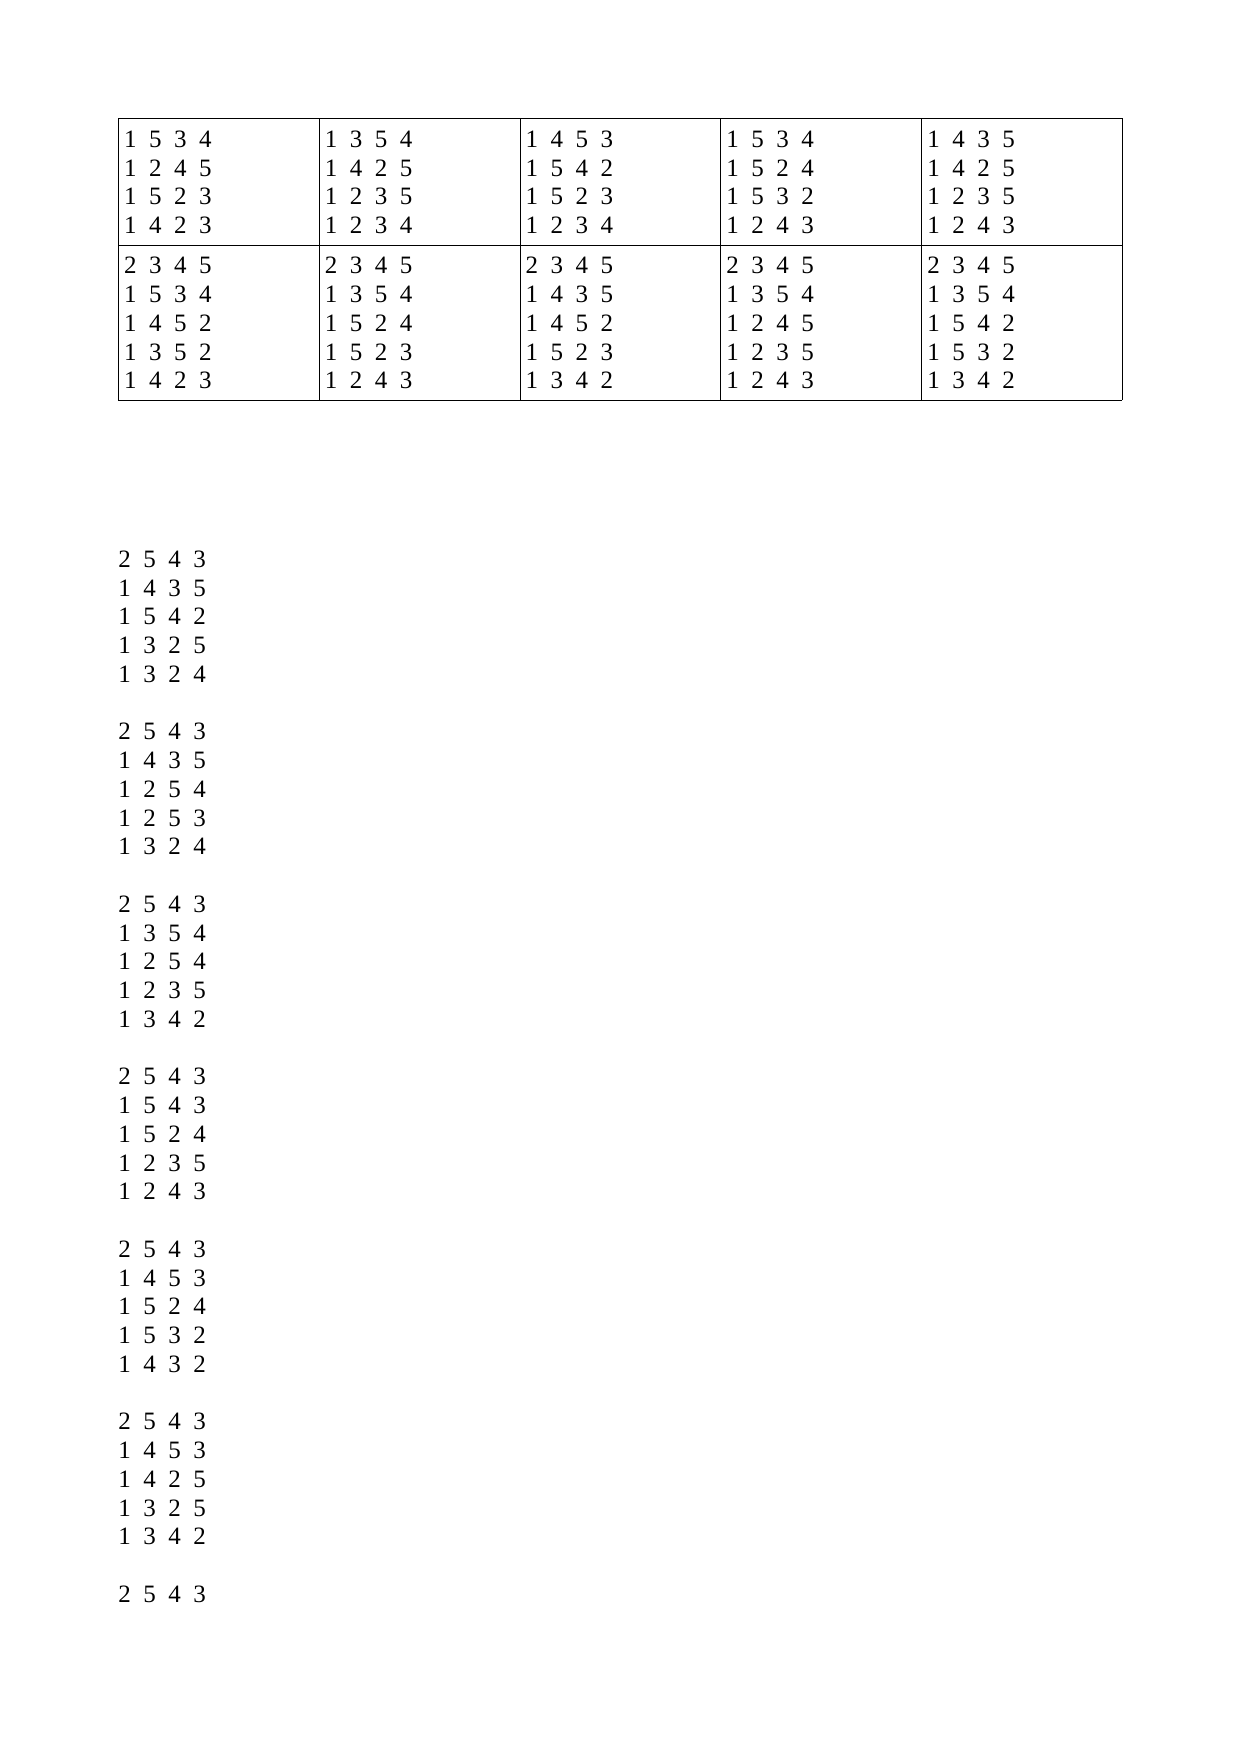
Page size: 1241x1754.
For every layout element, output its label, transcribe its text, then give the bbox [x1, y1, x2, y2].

text 1 2 4 3 [118, 1176, 1122, 1205]
text 2 5 4 3 [118, 1061, 1122, 1090]
text 2 5 4 3 [118, 1406, 1122, 1435]
table_cell 2 3 4 5 1 3 5 4 1 5 4 2 1 5 3 2 1 3 4 2 [922, 246, 1122, 400]
text 1 4 2 5 [118, 1464, 1122, 1493]
text 1 2 5 4 [118, 774, 1122, 803]
text 1 2 5 3 [118, 803, 1122, 831]
table_cell 1 5 3 4 1 2 4 5 1 5 2 3 1 4 2 3 [119, 119, 319, 245]
text 1 4 5 3 [118, 1263, 1122, 1291]
table_cell 1 3 5 4 1 4 2 5 1 2 3 5 1 2 3 4 [320, 119, 520, 245]
text 1 3 2 5 [118, 1493, 1122, 1521]
text 1 2 5 4 [118, 946, 1122, 975]
text 1 5 4 2 [118, 601, 1122, 630]
table_cell 1 5 3 4 1 5 2 4 1 5 3 2 1 2 4 3 [721, 119, 921, 245]
table_cell 2 3 4 5 1 3 5 4 1 2 4 5 1 2 3 5 1 2 4 3 [721, 246, 921, 400]
text 1 3 2 4 [118, 659, 1122, 688]
text 1 4 3 2 [118, 1349, 1122, 1378]
text 1 5 3 2 [118, 1320, 1122, 1349]
text 1 4 5 3 [118, 1435, 1122, 1464]
table_cell 2 3 4 5 1 5 3 4 1 4 5 2 1 3 5 2 1 4 2 3 [119, 246, 319, 400]
table_cell 2 3 4 5 1 3 5 4 1 5 2 4 1 5 2 3 1 2 4 3 [320, 246, 520, 400]
text 1 3 2 5 [118, 630, 1122, 659]
text 2 5 4 3 [118, 716, 1122, 745]
text 1 5 2 4 [118, 1291, 1122, 1320]
text 1 5 4 3 [118, 1090, 1122, 1119]
text 1 2 3 5 [118, 975, 1122, 1004]
text 1 3 4 2 [118, 1521, 1122, 1550]
text 1 3 4 2 [118, 1004, 1122, 1033]
text 2 5 4 3 [118, 889, 1122, 918]
text 1 3 5 4 [118, 918, 1122, 946]
text 2 5 4 3 [118, 1234, 1122, 1263]
text 2 5 4 3 [118, 544, 1122, 573]
text 1 3 2 4 [118, 831, 1122, 860]
table_cell 2 3 4 5 1 4 3 5 1 4 5 2 1 5 2 3 1 3 4 2 [521, 246, 720, 400]
text 1 5 2 4 [118, 1119, 1122, 1148]
text 2 5 4 3 [118, 1579, 1122, 1608]
table_cell 1 4 5 3 1 5 4 2 1 5 2 3 1 2 3 4 [521, 119, 720, 245]
text 1 4 3 5 [118, 573, 1122, 601]
text 1 2 3 5 [118, 1148, 1122, 1176]
text 1 4 3 5 [118, 745, 1122, 774]
table_cell 1 4 3 5 1 4 2 5 1 2 3 5 1 2 4 3 [922, 119, 1122, 245]
